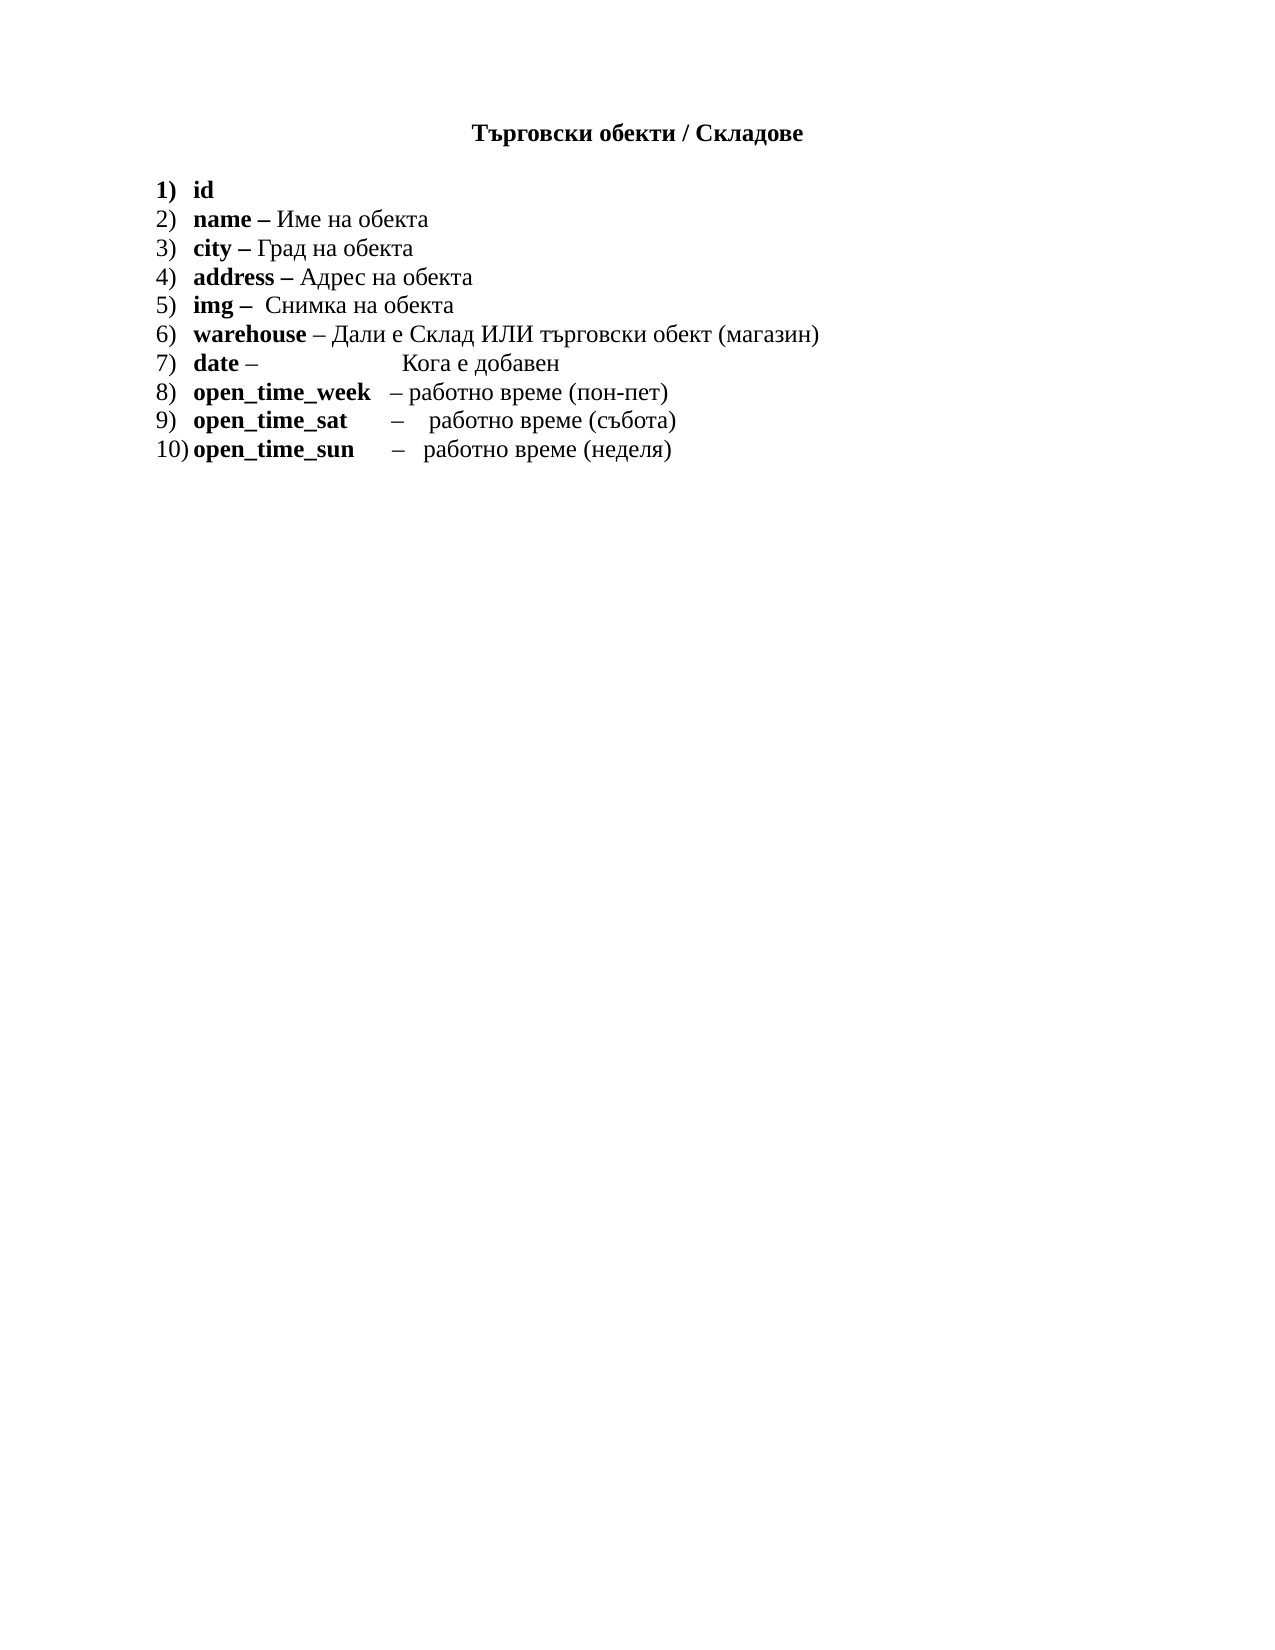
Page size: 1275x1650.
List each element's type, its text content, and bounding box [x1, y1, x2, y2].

list name – Име на обекта [156, 204, 1157, 233]
text Търговски обекти / Складове [118, 118, 1157, 147]
list date – Кога е добавен [156, 348, 1157, 377]
list warehouse – Дали е Склад ИЛИ търговски обект (магазин) [156, 319, 1157, 348]
list address – Адрес на обекта [156, 262, 1157, 291]
list open_time_sat – работно време (събота) [156, 406, 1157, 434]
list city – Град на обекта [156, 233, 1157, 262]
list open_time_week – работно време (пон-пет) [156, 377, 1157, 406]
list open_time_sun – работно време (неделя) [156, 434, 1157, 463]
list id [156, 176, 1157, 204]
list img – Снимка на обекта [156, 291, 1157, 319]
